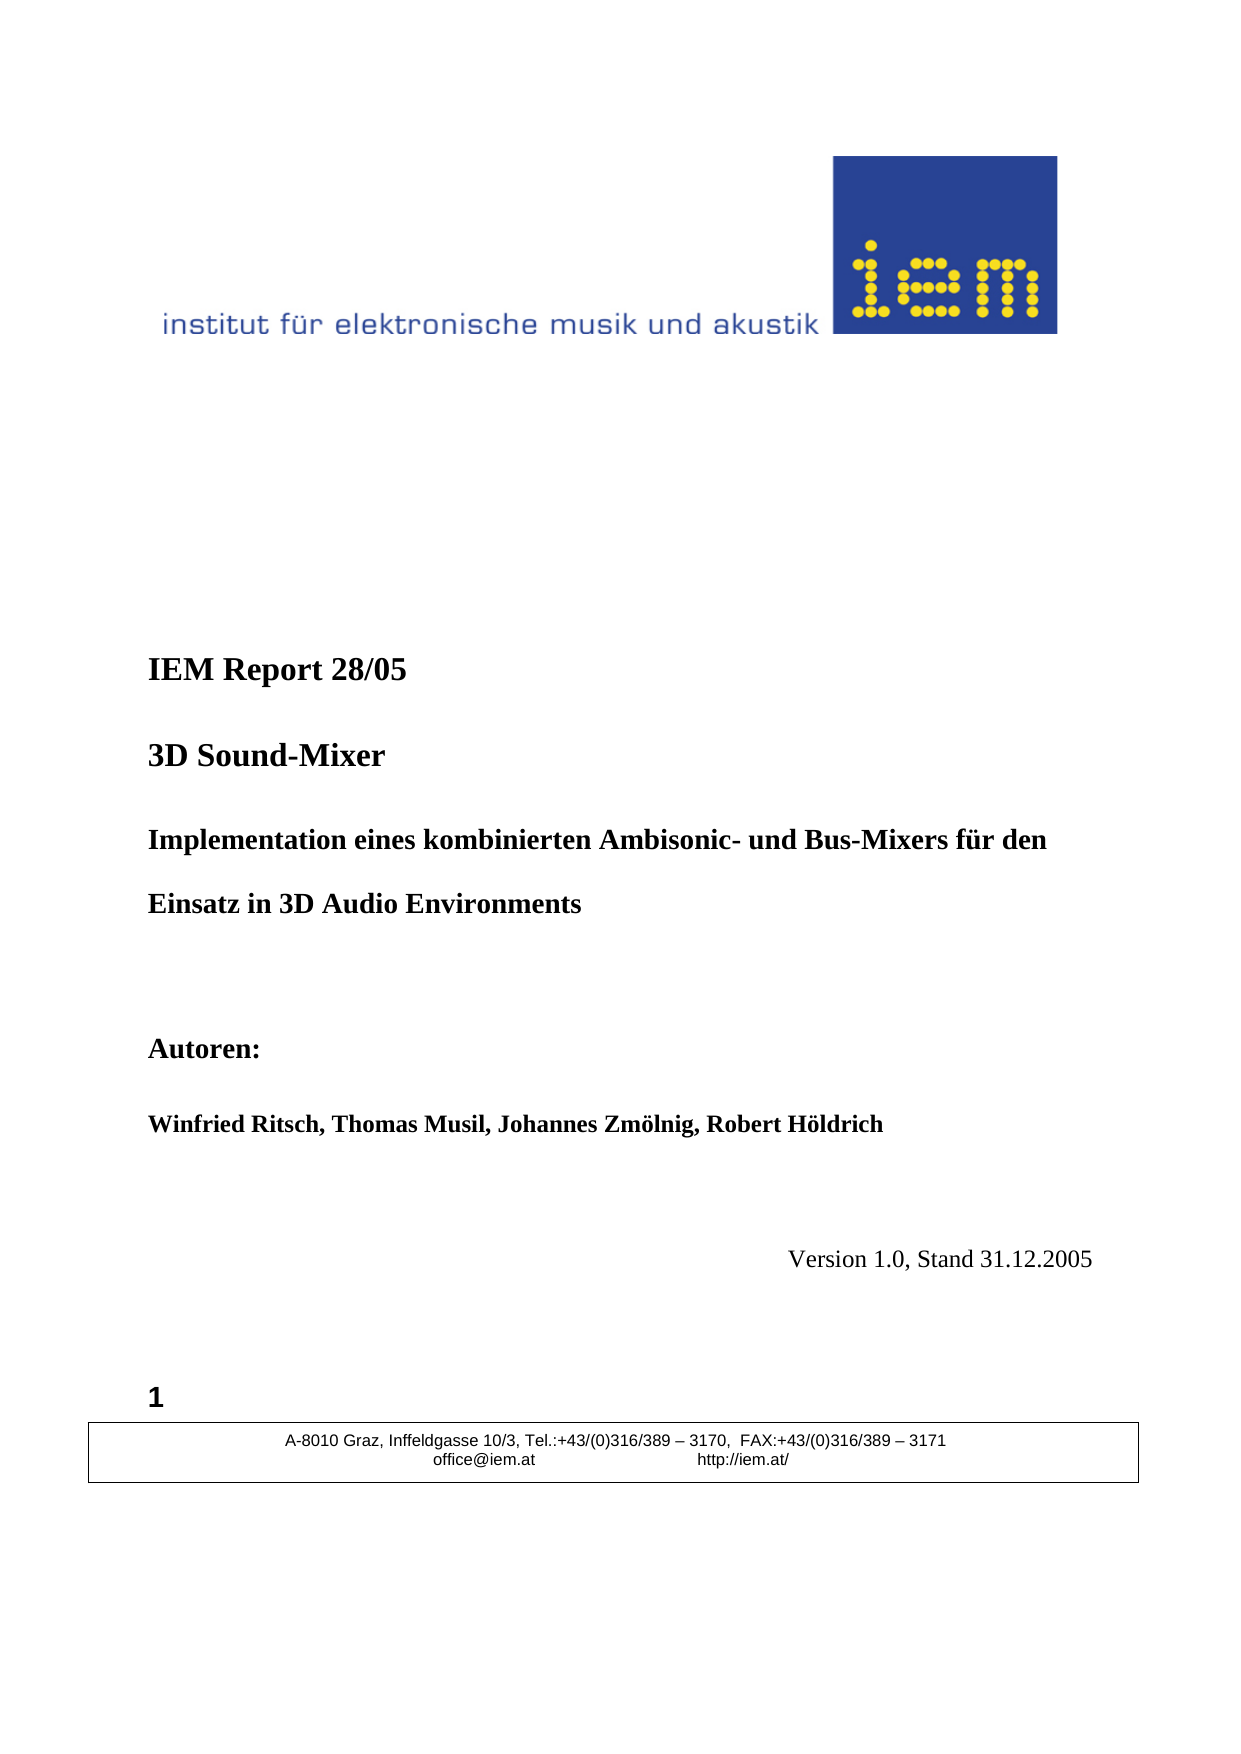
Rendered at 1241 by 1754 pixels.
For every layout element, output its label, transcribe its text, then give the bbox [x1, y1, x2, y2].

text Version 1.0, Stand 31.12.2005 [148, 1246, 1092, 1273]
text IEM Report 28/05 [148, 651, 1092, 687]
text A-8010 Graz, Inffeldgasse 10/3, Tel.:+43/(0)316/389 – 3170, FAX:+43/(0)316/389 – 3171 [104, 1431, 1122, 1450]
text Autoren: [148, 1033, 1092, 1065]
text Winfried Ritsch, Thomas Musil, Johannes Zmölnig, Robert Höldrich [148, 1110, 1092, 1137]
picture [164, 156, 1058, 334]
text office@iem.at http://iem.at/ [104, 1450, 1122, 1468]
text Implementation eines kombinierten Ambisonic- und Bus-Mixers für den Einsatz in 3D Audio Environments [148, 823, 1092, 920]
text 3D Sound-Mixer [148, 737, 1092, 774]
